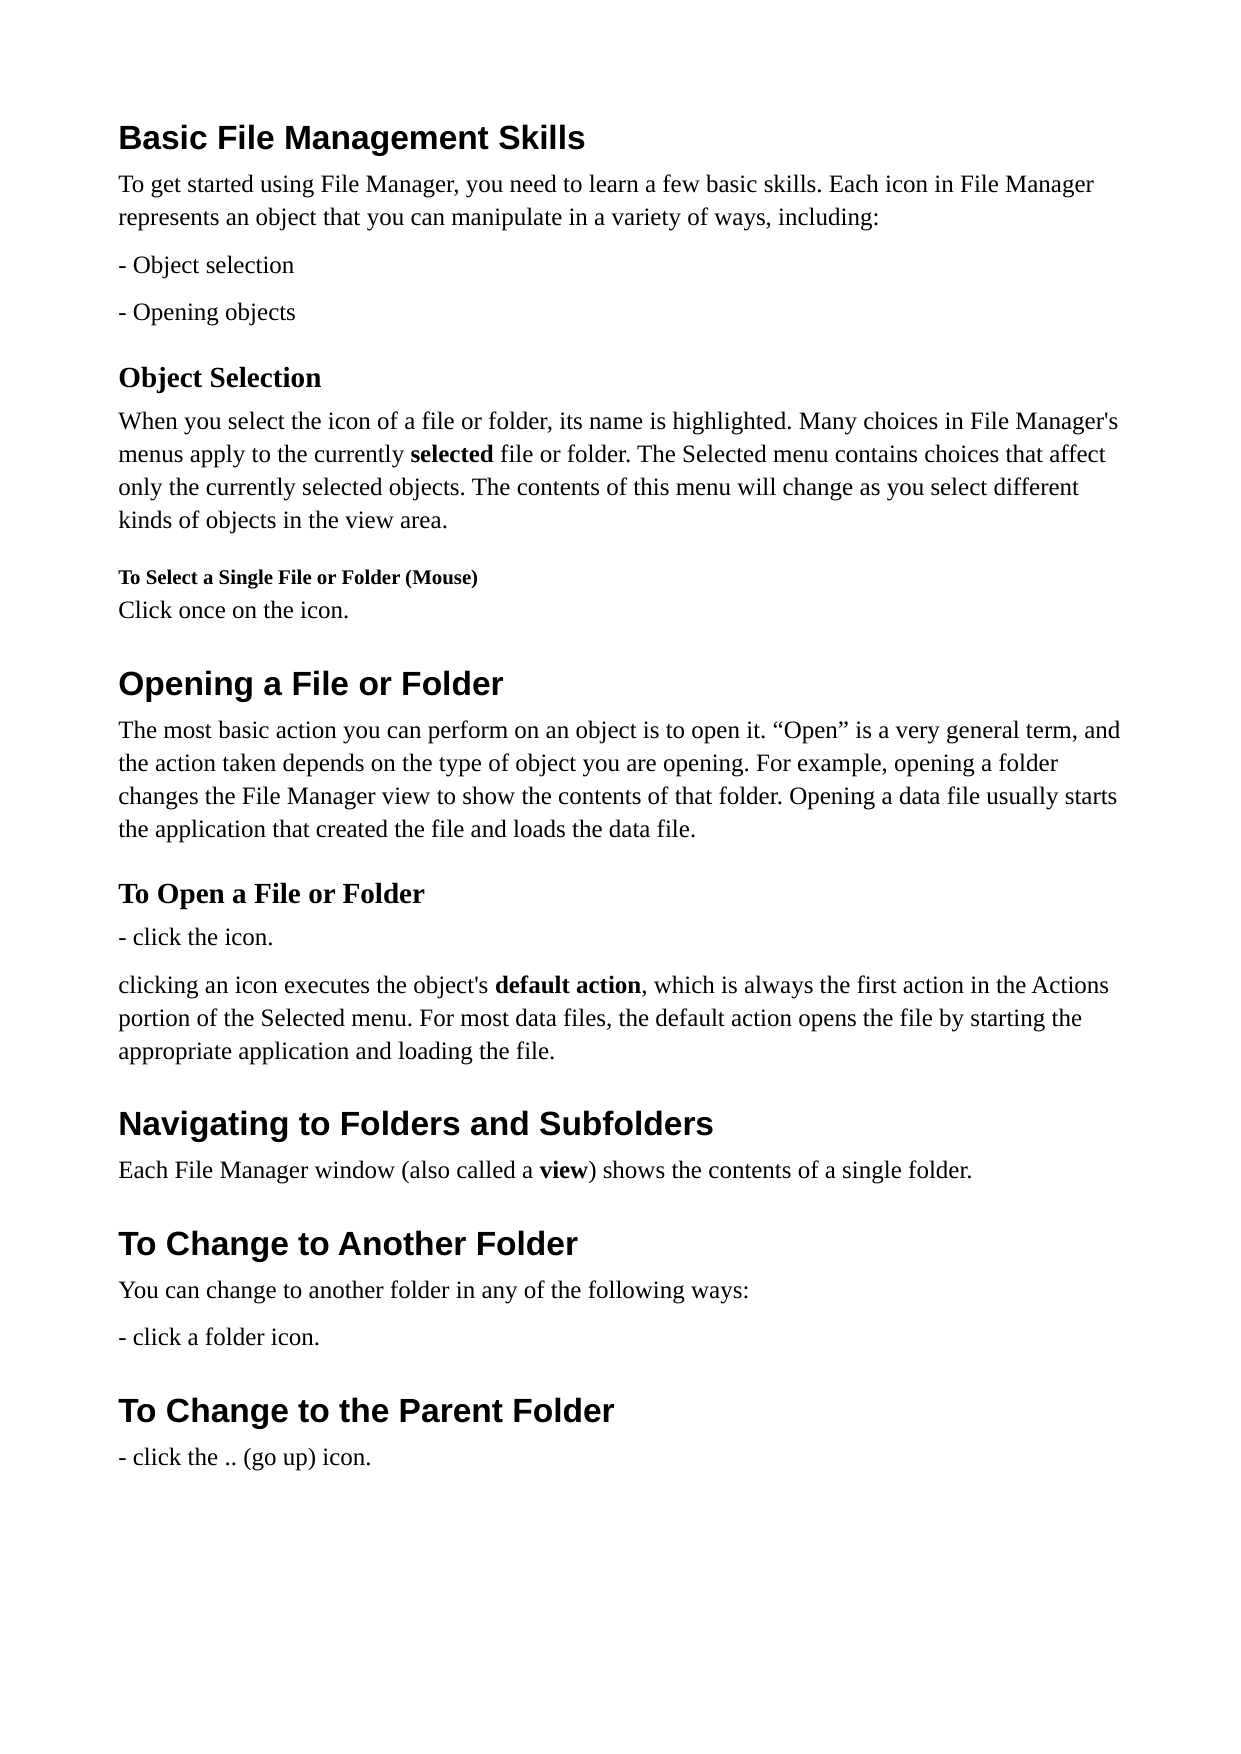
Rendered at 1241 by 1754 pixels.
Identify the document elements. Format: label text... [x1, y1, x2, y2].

subtitle To Change to Another Folder [118, 1224, 1122, 1262]
text You can change to another folder in any of the following ways: [118, 1275, 1122, 1304]
subtitle To Change to the Parent Folder [118, 1391, 1122, 1429]
subtitle Basic File Management Skills [118, 118, 1122, 157]
subtitle Navigating to Folders and Subfolders [118, 1104, 1122, 1143]
text - click the icon. [118, 922, 1122, 951]
subtitle Object Selection [118, 360, 1122, 393]
text - Object selection [118, 250, 1122, 279]
text - click the .. (go up) icon. [118, 1442, 1122, 1471]
subtitle Opening a File or Folder [118, 664, 1122, 702]
text The most basic action you can perform on an object is to open it. “Open” is a very general term, and the action taken depends on the type of object you are opening. For example, opening a folder changes the File Manager view to show the contents of that folder. Opening a data file usually starts the application that created the file and loads the data file. [118, 715, 1122, 843]
text When you select the icon of a file or folder, its name is highlighted. Many choices in File Manager's menus apply to the currently selected file or folder. The Selected menu contains choices that affect only the currently selected objects. The contents of this menu will change as you select different kinds of objects in the view area. [118, 406, 1122, 533]
text clicking an icon executes the object's default action, which is always the first action in the Actions portion of the Selected menu. For most data files, the default action opens the file by starting the appropriate application and loading the file. [118, 970, 1122, 1064]
text - Opening objects [118, 297, 1122, 326]
subtitle To Open a File or Folder [118, 876, 1122, 909]
text To get started using File Manager, you need to learn a few basic skills. Each icon in File Manager represents an object that you can manipulate in a variety of ways, including: [118, 169, 1122, 231]
subtitle To Select a Single File or Folder (Mouse) [118, 565, 1122, 589]
text - click a folder icon. [118, 1322, 1122, 1351]
text Click once on the icon. [118, 595, 1122, 624]
text Each File Manager window (also called a view) shows the contents of a single folder. [118, 1155, 1122, 1184]
